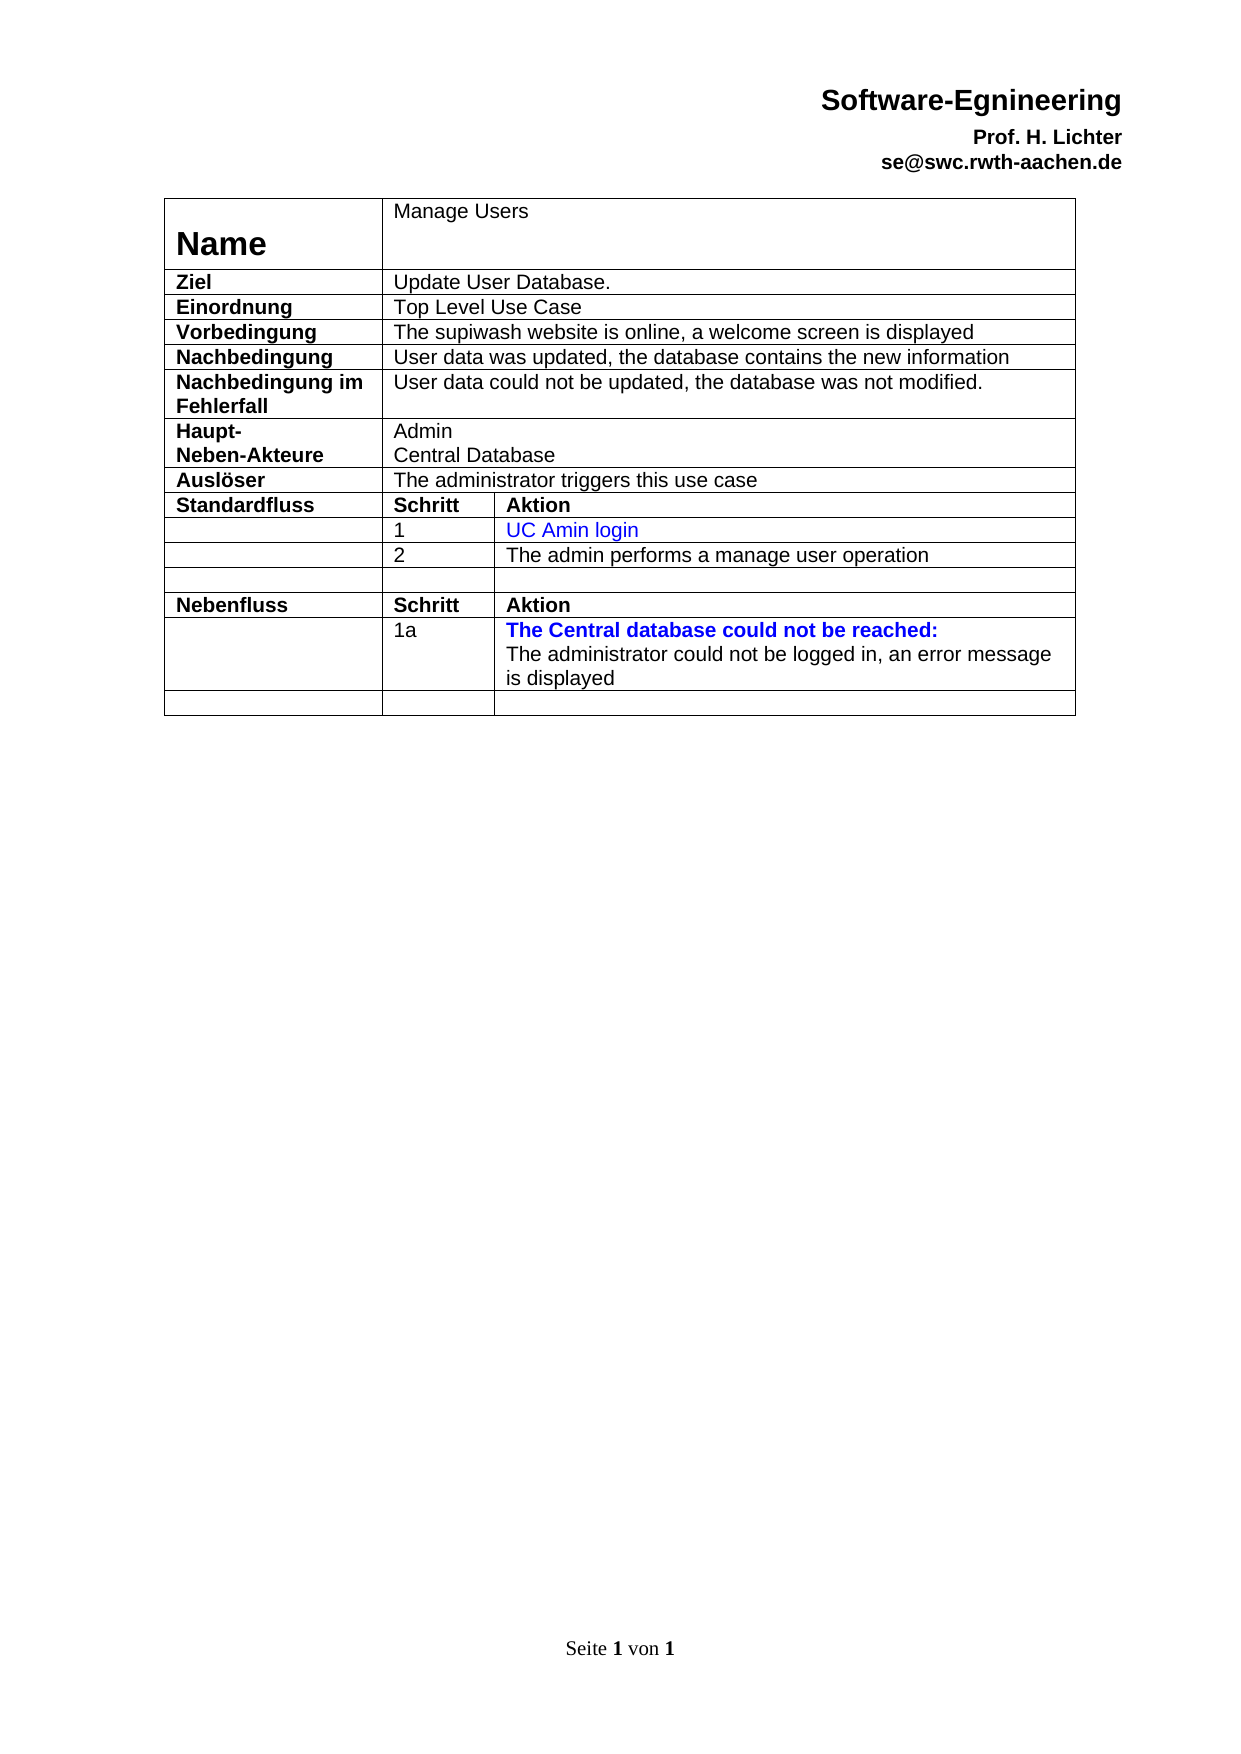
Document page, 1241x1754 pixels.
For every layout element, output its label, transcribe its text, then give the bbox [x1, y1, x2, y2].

table_cell Vorbedingung [165, 320, 382, 344]
table_cell The supiwash website is online, a welcome screen is displayed [383, 320, 1075, 344]
table_cell Haupt- Neben-Akteure [165, 419, 382, 467]
table_cell Schritt [383, 593, 494, 617]
table_header Name [165, 199, 382, 269]
table_cell UC Amin login [495, 518, 1075, 542]
table_cell Ziel [165, 270, 382, 294]
table_cell Schritt [383, 493, 494, 517]
table_cell Admin Central Database [383, 419, 1075, 467]
table_cell Aktion [495, 493, 1075, 517]
table_cell Nachbedingung im Fehlerfall [165, 370, 382, 418]
table_cell Auslöser [165, 468, 382, 492]
table_cell The administrator triggers this use case [383, 468, 1075, 492]
table_cell 1 [383, 518, 494, 542]
table_cell [383, 691, 494, 715]
table_cell User data was updated, the database contains the new information [383, 345, 1075, 369]
table_cell The admin performs a manage user operation [495, 543, 1075, 567]
table_cell [495, 568, 1075, 592]
table_cell [165, 543, 382, 567]
table_cell Standardfluss [165, 493, 382, 517]
table_cell Nachbedingung [165, 345, 382, 369]
table_cell [383, 568, 494, 592]
table_cell The Central database could not be reached: The administrator could not be logged in, an error message is displayed [495, 618, 1075, 690]
table_cell [495, 691, 1075, 715]
table_cell 1a [383, 618, 494, 690]
table_cell Aktion [495, 593, 1075, 617]
table_cell Einordnung [165, 295, 382, 319]
table_cell 2 [383, 543, 494, 567]
table_cell [165, 568, 382, 592]
table_cell User data could not be updated, the database was not modified. [383, 370, 1075, 418]
table_cell [165, 618, 382, 690]
table_header Manage Users [383, 199, 1075, 269]
table_cell Update User Database. [383, 270, 1075, 294]
table_cell [165, 518, 382, 542]
table_cell Nebenfluss [165, 593, 382, 617]
table_cell [165, 691, 382, 715]
table_cell Top Level Use Case [383, 295, 1075, 319]
